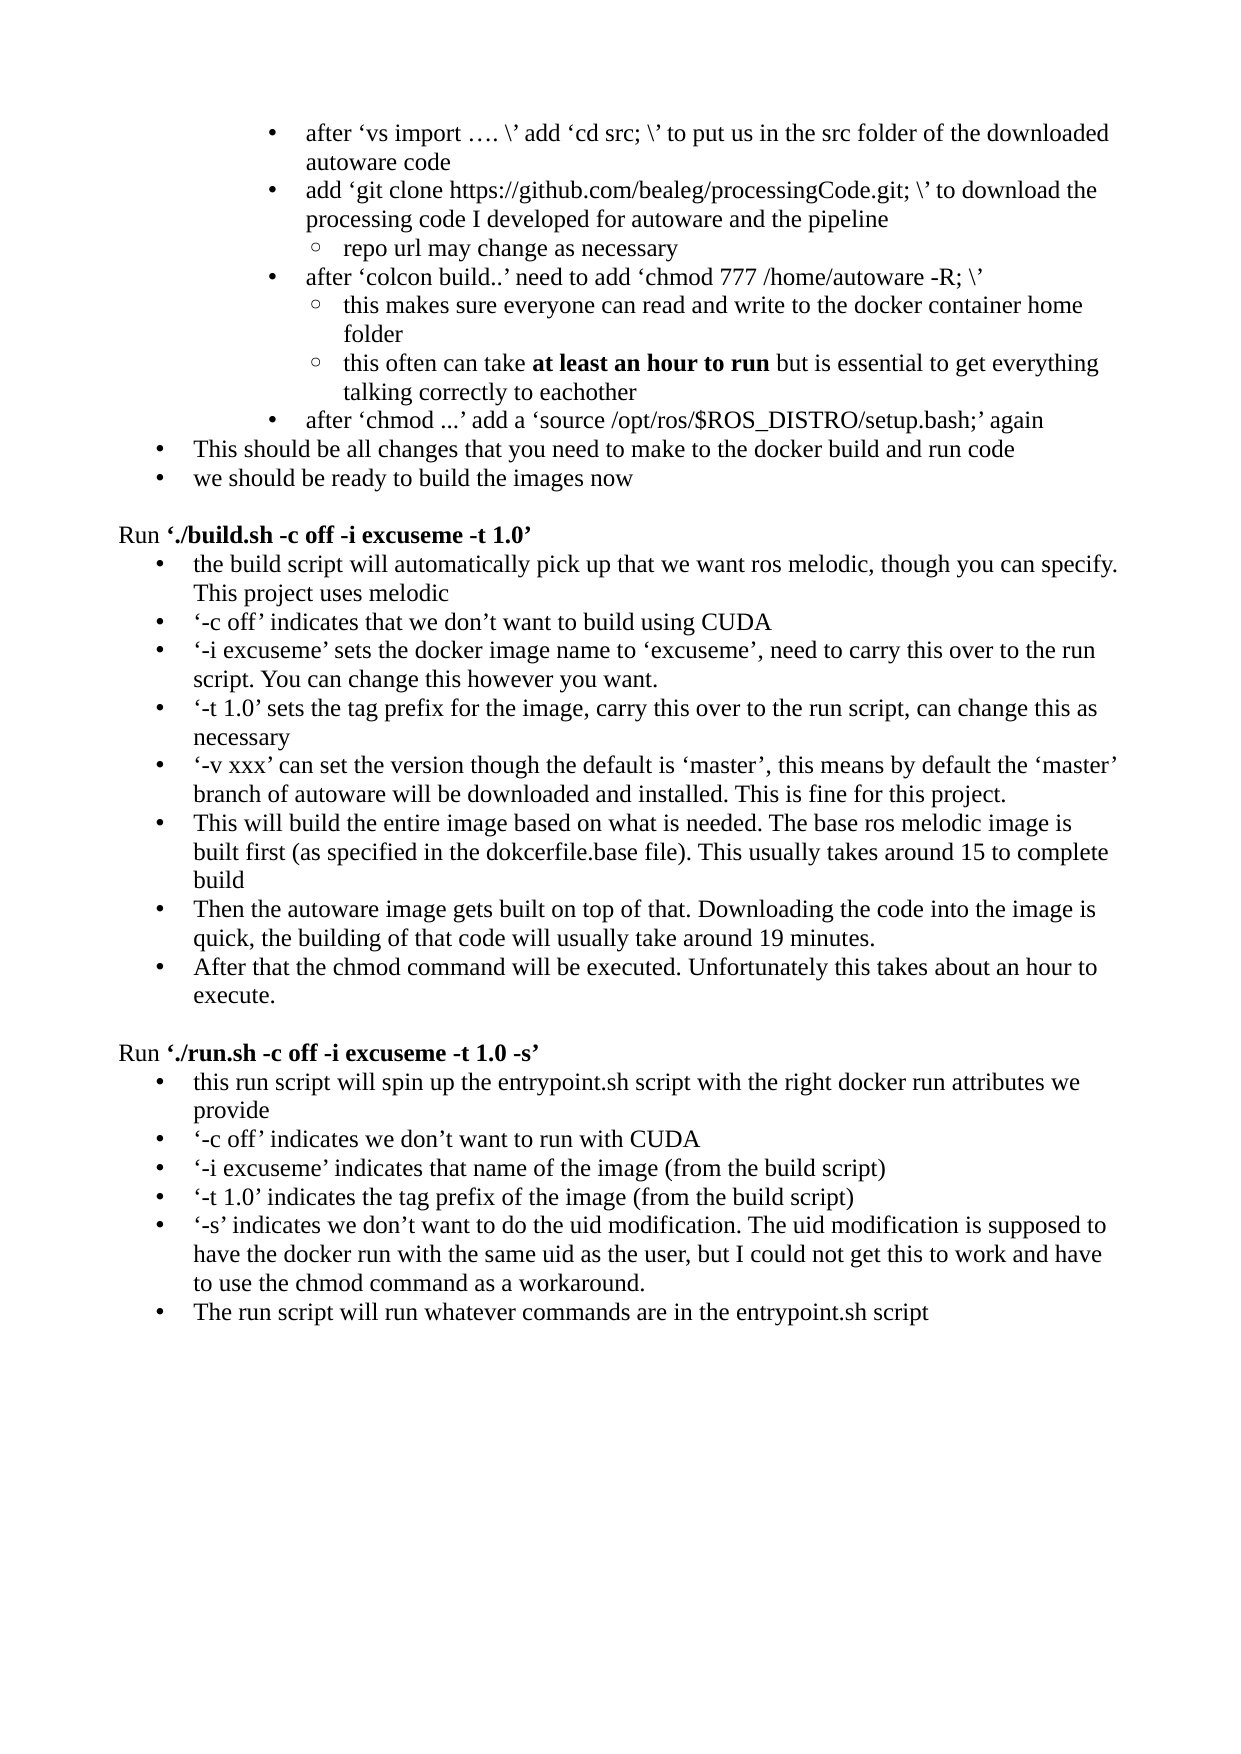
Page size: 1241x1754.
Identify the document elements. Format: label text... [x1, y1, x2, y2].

list The run script will run whatever commands are in the entrypoint.sh script [156, 1297, 1122, 1326]
list after ‘vs import …. \’ add ‘cd src; \’ to put us in the src folder of the downloaded autoware code [268, 118, 1122, 176]
list ‘-t 1.0’ sets the tag prefix for the image, carry this over to the run script, can change this as necessary [156, 693, 1122, 751]
list after ‘chmod ...’ add a ‘source /opt/ros/$ROS_DISTRO/setup.bash;’ again [268, 406, 1122, 434]
list After that the chmod command will be executed. Unfortunately this takes about an hour to execute. [156, 952, 1122, 1009]
list this often can take at least an hour to run but is essential to get everything talking correctly to eachother [306, 348, 1122, 406]
list we should be ready to build the images now [156, 463, 1122, 492]
list this makes sure everyone can read and write to the docker container home folder [306, 291, 1122, 348]
list ‘-i excuseme’ sets the docker image name to ‘excuseme’, need to carry this over to the run script. You can change this however you want. [156, 636, 1122, 693]
list this run script will spin up the entrypoint.sh script with the right docker run attributes we provide [156, 1067, 1122, 1124]
list add ‘git clone https://github.com/bealeg/processingCode.git; \’ to download the processing code I developed for autoware and the pipeline [268, 176, 1122, 233]
list ‘-t 1.0’ indicates the tag prefix of the image (from the build script) [156, 1182, 1122, 1211]
list Then the autoware image gets built on top of that. Downloading the code into the image is quick, the building of that code will usually take around 19 minutes. [156, 894, 1122, 952]
list ‘-i excuseme’ indicates that name of the image (from the build script) [156, 1153, 1122, 1182]
list This should be all changes that you need to make to the docker build and run code [156, 434, 1122, 463]
list This will build the entire image based on what is needed. The base ros melodic image is built first (as specified in the dokcerfile.base file). This usually takes around 15 to complete build [156, 808, 1122, 894]
list ‘-c off’ indicates that we don’t want to build using CUDA [156, 607, 1122, 636]
list after ‘colcon build..’ need to add ‘chmod 777 /home/autoware -R; \’ [268, 262, 1122, 291]
list ‘-s’ indicates we don’t want to do the uid modification. The uid modification is supposed to have the docker run with the same uid as the user, but I could not get this to work and have to use the chmod command as a workaround. [156, 1211, 1122, 1297]
text Run ‘./run.sh -c off -i excuseme -t 1.0 -s’ [118, 1038, 1122, 1067]
list ‘-v xxx’ can set the version though the default is ‘master’, this means by default the ‘master’ branch of autoware will be downloaded and installed. This is fine for this project. [156, 751, 1122, 808]
list the build script will automatically pick up that we want ros melodic, though you can specify. This project uses melodic [156, 549, 1122, 607]
list repo url may change as necessary [306, 233, 1122, 262]
text Run ‘./build.sh -c off -i excuseme -t 1.0’ [118, 521, 1122, 549]
list ‘-c off’ indicates we don’t want to run with CUDA [156, 1124, 1122, 1153]
